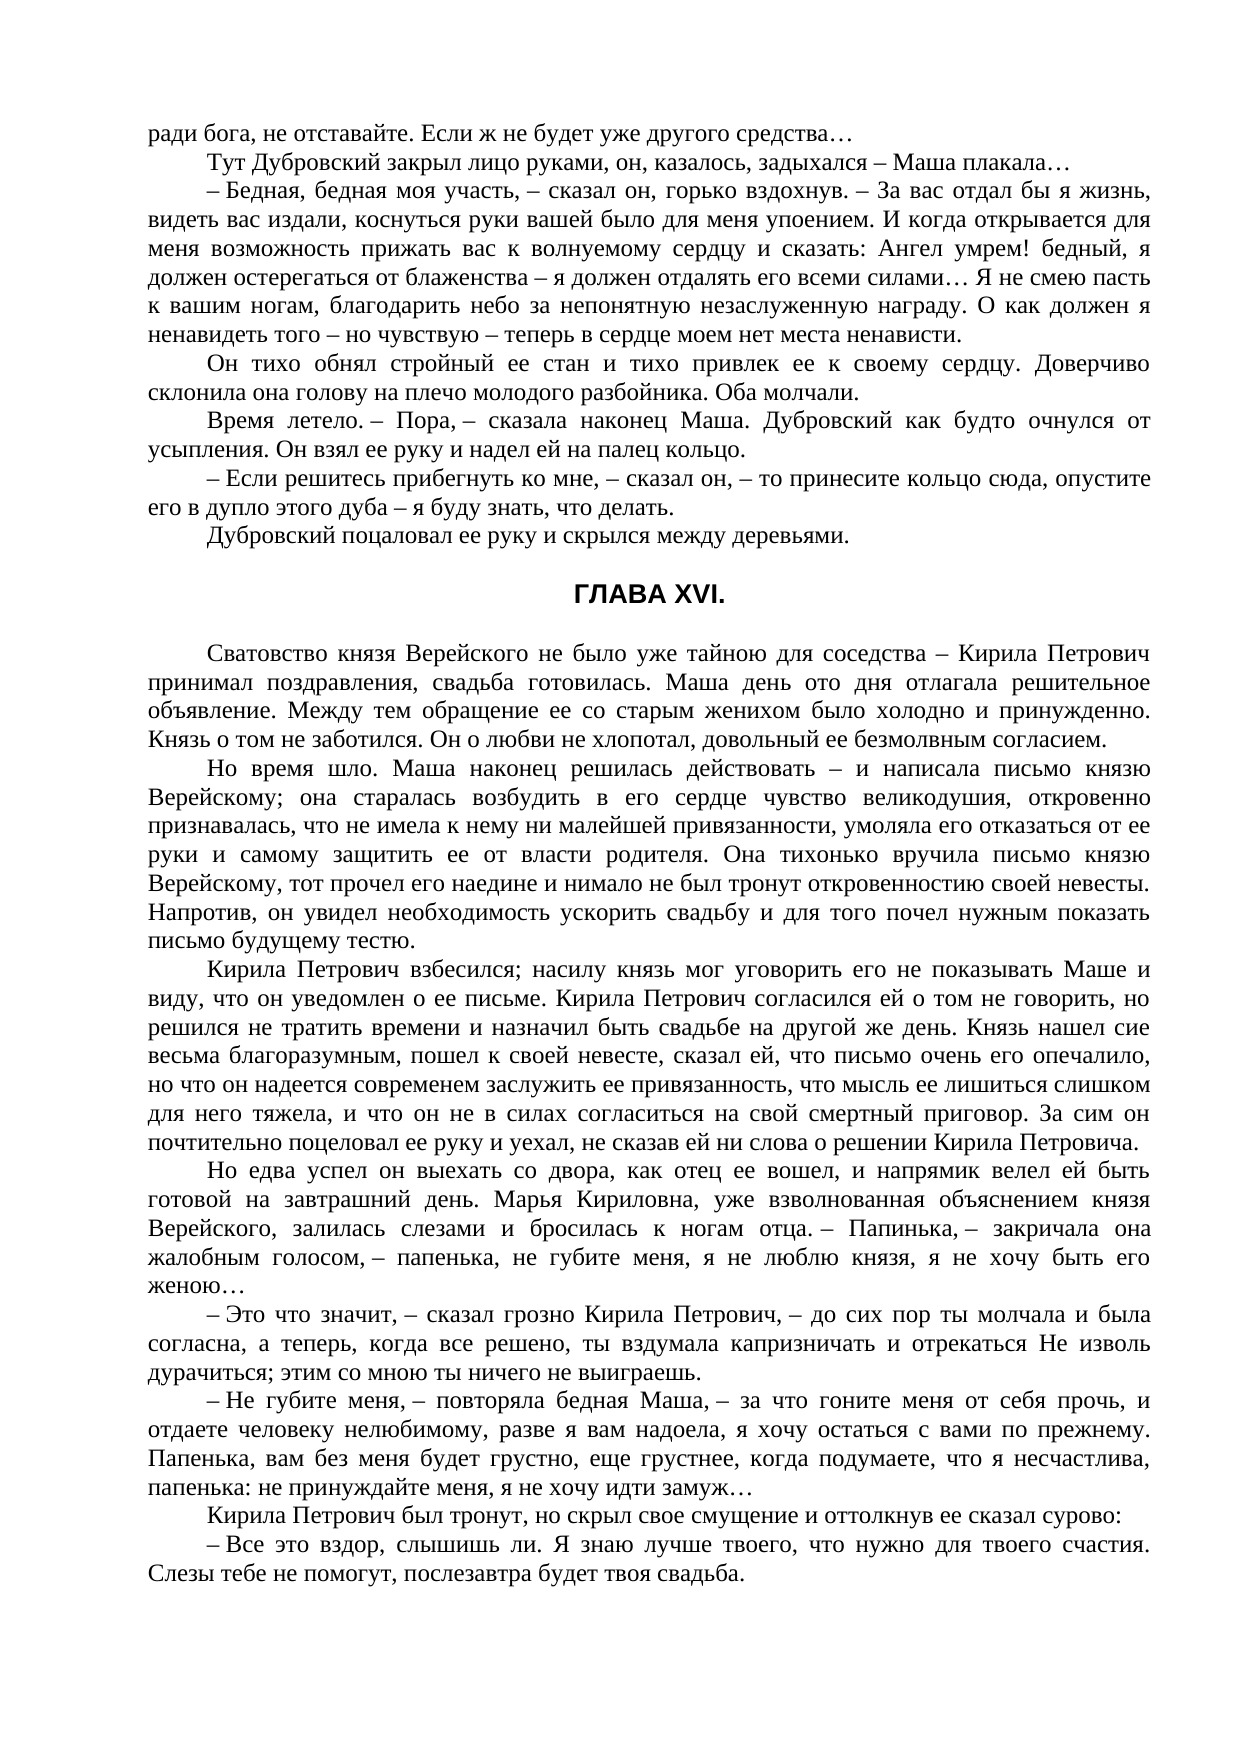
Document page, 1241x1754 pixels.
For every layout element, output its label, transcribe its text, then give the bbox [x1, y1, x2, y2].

text Дубровский поцаловал ее руку и скрылся между деревьями. [148, 521, 1152, 549]
text Но едва успел он выехать со двора, как отец ее вошел, и напрямик велел ей быть готовой на завтрашний день. Марья Кириловна, уже взволнованная объяснением князя Верейского, залилась слезами и бросилась к ногам отца. – Папинька, – закричала она жалобным голосом, – папенька, не губите меня, я не люблю князя, я не хочу быть его женою… [148, 1156, 1152, 1299]
text – Бедная, бедная моя участь, – сказал он, горько вздохнув. – За вас отдал бы я жизнь, видеть вас издали, коснуться руки вашей было для меня упоением. И когда открывается для меня возможность прижать вас к волнуемому сердцу и сказать: Ангел умрем! бедный, я должен остерегаться от блаженства – я должен отдалять его всеми силами… Я не смею пасть к вашим ногам, благодарить небо за непонятную незаслуженную награду. О как должен я ненавидеть того – но чувствую – теперь в сердце моем нет места ненависти. [148, 176, 1152, 348]
text – Все это вздор, слышишь ли. Я знаю лучше твоего, что нужно для твоего счастия. Слезы тебе не помогут, послезавтра будет твоя свадьба. [148, 1529, 1152, 1587]
text Но время шло. Маша наконец решилась действовать – и написала письмо князю Верейскому; она старалась возбудить в его сердце чувство великодушия, откровенно признавалась, что не имела к нему ни малейшей привязанности, умоляла его отказаться от ее руки и самому защитить ее от власти родителя. Она тихонько вручила письмо князю Верейскому, тот прочел его наедине и нимало не был тронут откровенностию своей невесты. Напротив, он увидел необходимость ускорить свадьбу и для того почел нужным показать письмо будущему тестю. [148, 753, 1152, 954]
text Он тихо обнял стройный ее стан и тихо привлек ее к своему сердцу. Доверчиво склонила она голову на плечо молодого разбойника. Оба молчали. [148, 348, 1152, 406]
text ради бога, не отставайте. Если ж не будет уже другого средства… [148, 118, 1152, 147]
text Кирила Петрович был тронут, но скрыл свое смущение и оттолкнув ее сказал сурово: [148, 1501, 1152, 1529]
text – Не губите меня, – повторяла бедная Маша, – за что гоните меня от себя прочь, и отдаете человеку нелюбимому, разве я вам надоела, я хочу остаться с вами по прежнему. Папенька, вам без меня будет грустно, еще грустнее, когда подумаете, что я несчастлива, папенька: не принуждайте меня, я не хочу идти замуж… [148, 1386, 1152, 1501]
text – Если решитесь прибегнуть ко мне, – сказал он, – то принесите кольцо сюда, опустите его в дупло этого дуба – я буду знать, что делать. [148, 463, 1152, 521]
text Тут Дубровский закрыл лицо руками, он, казалось, задыхался – Маша плакала… [148, 147, 1152, 176]
subtitle ГЛАВА XVI. [148, 578, 1152, 609]
text Сватовство князя Верейского не было уже тайною для соседства – Кирила Петрович принимал поздравления, свадьба готовилась. Маша день ото дня отлагала решительное объявление. Между тем обращение ее со старым женихом было холодно и принужденно. Князь о том не заботился. Он о любви не хлопотал, довольный ее безмолвным согласием. [148, 638, 1152, 753]
text Время летело. – Пора, – сказала наконец Маша. Дубровский как будто очнулся от усыпления. Он взял ее руку и надел ей на палец кольцо. [148, 406, 1152, 463]
text – Это что значит, – сказал грозно Кирила Петрович, – до сих пор ты молчала и была согласна, а теперь, когда все решено, ты вздумала капризничать и отрекаться Не изволь дурачиться; этим со мною ты ничего не выиграешь. [148, 1299, 1152, 1386]
text Кирила Петрович взбесился; насилу князь мог уговорить его не показывать Маше и виду, что он уведомлен о ее письме. Кирила Петрович согласился ей о том не говорить, но решился не тратить времени и назначил быть свадьбе на другой же день. Князь нашел сие весьма благоразумным, пошел к своей невесте, сказал ей, что письмо очень его опечалило, но что он надеется современем заслужить ее привязанность, что мысль ее лишиться слишком для него тяжела, и что он не в силах согласиться на свой смертный приговор. За сим он почтительно поцеловал ее руку и уехал, не сказав ей ни слова о решении Кирила Петровича. [148, 954, 1152, 1156]
